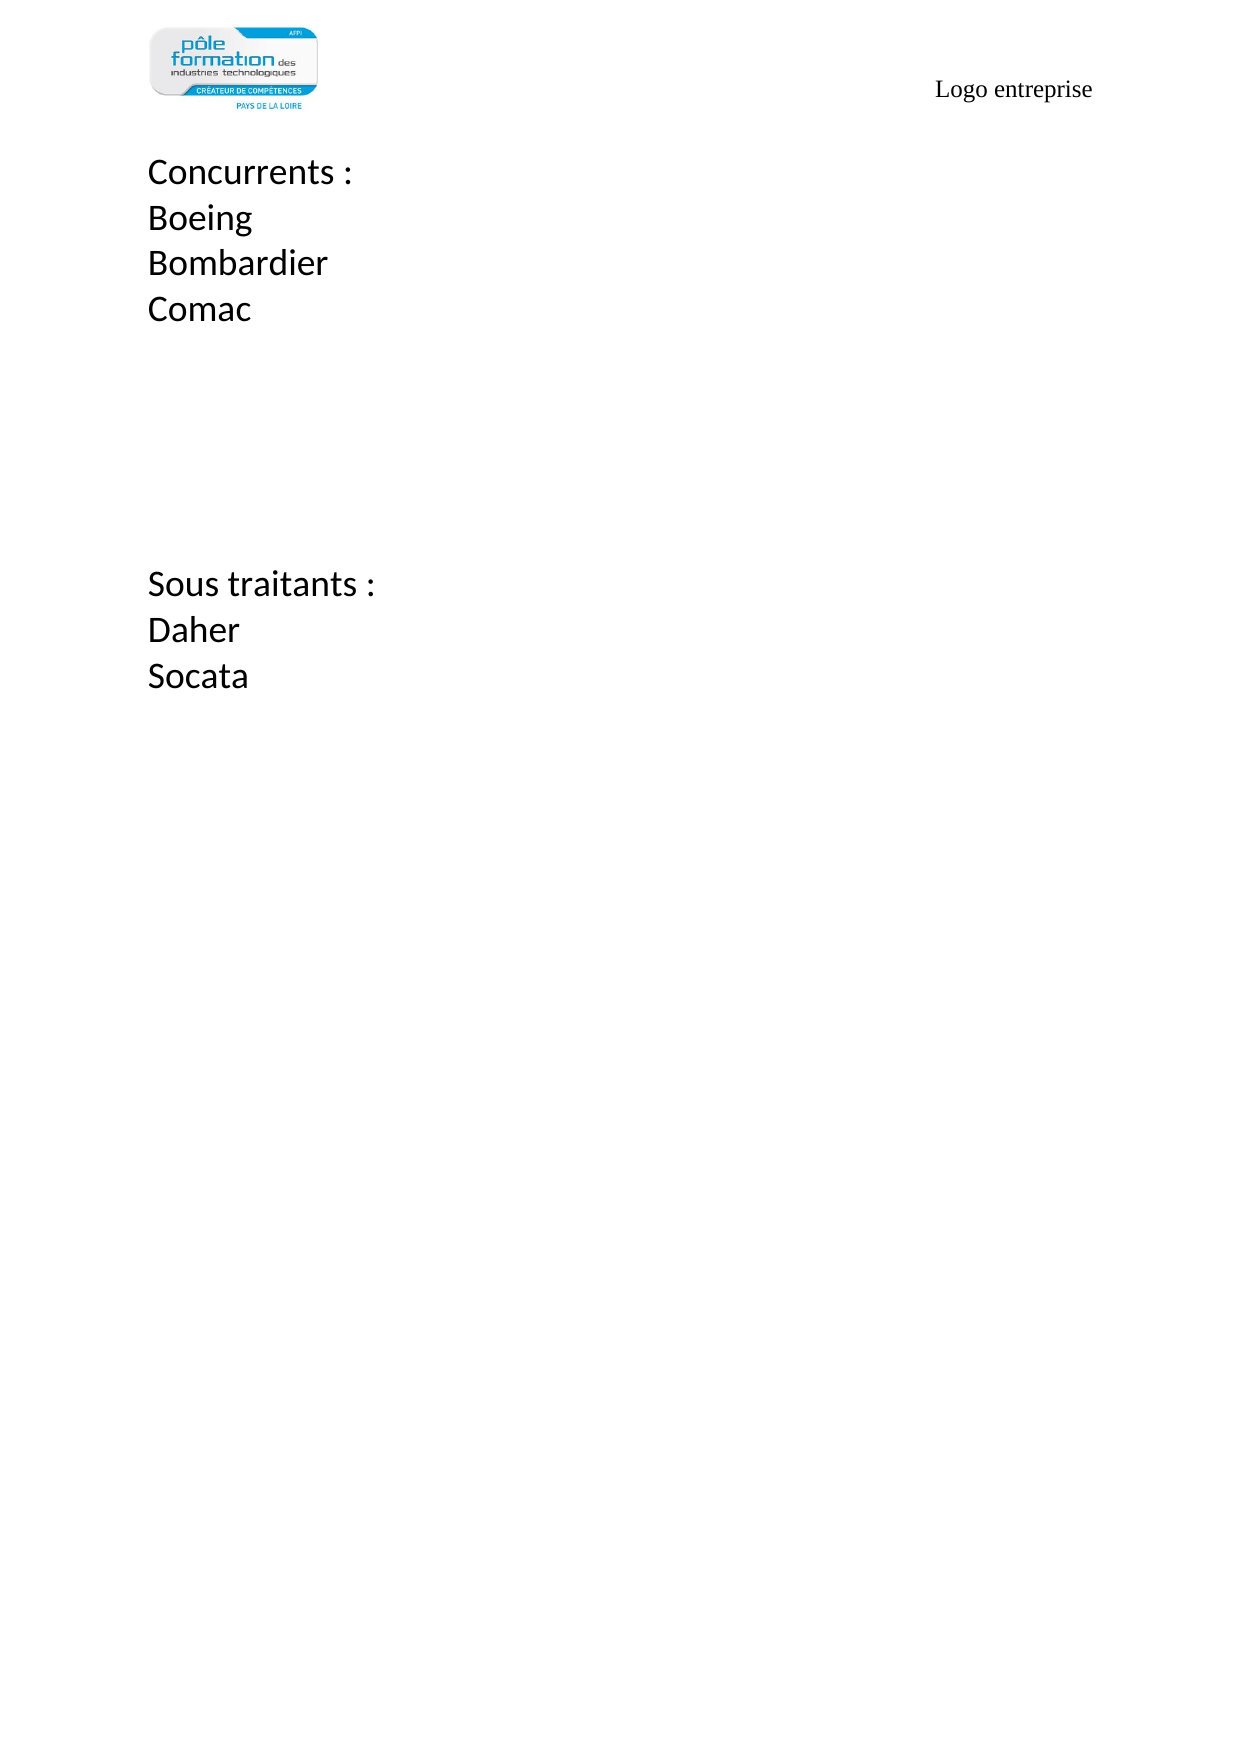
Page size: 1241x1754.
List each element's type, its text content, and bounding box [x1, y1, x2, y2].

text Bombardier [148, 239, 1093, 285]
picture [147, 25, 319, 112]
text Comac [148, 285, 1093, 331]
text Concurrents : [148, 148, 1093, 193]
text Sous traitants : [148, 560, 1093, 606]
text Boeing [148, 193, 1093, 239]
text Socata [148, 652, 1093, 698]
text Daher [148, 606, 1093, 652]
